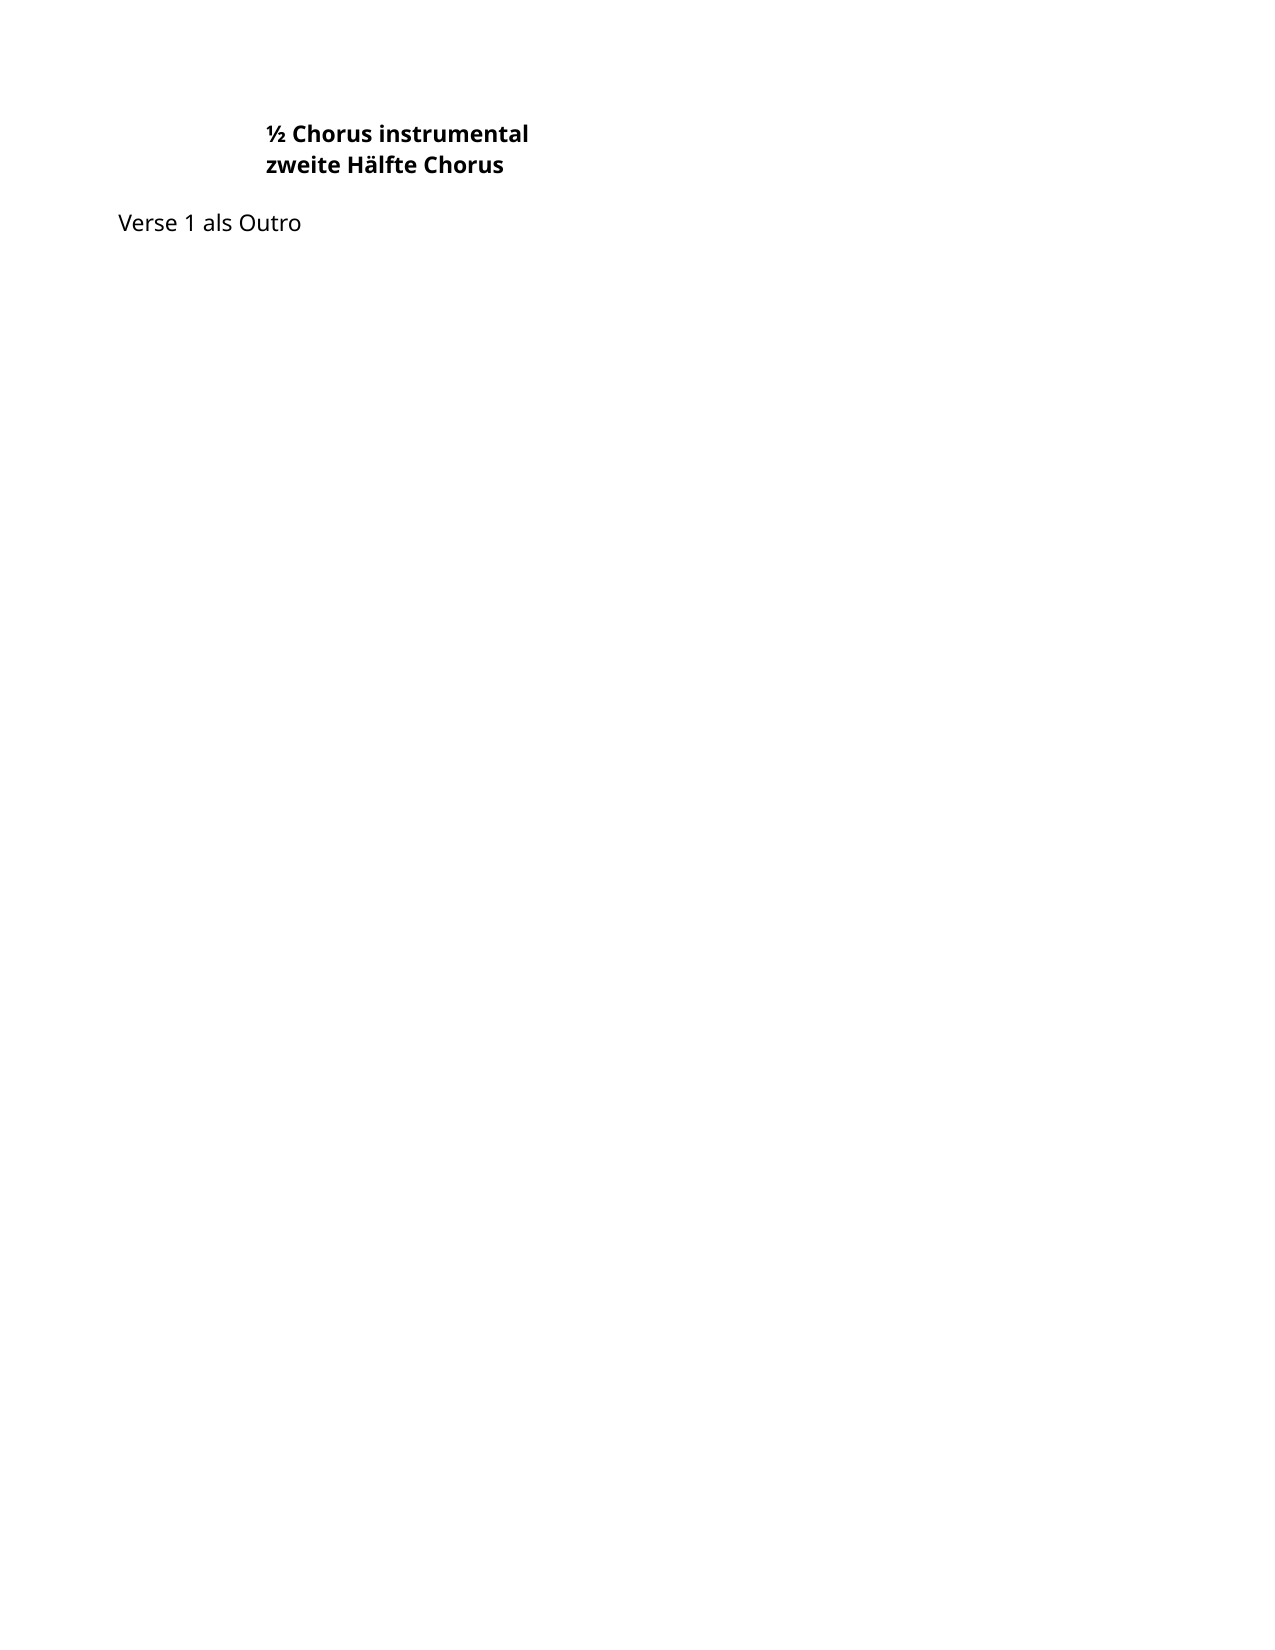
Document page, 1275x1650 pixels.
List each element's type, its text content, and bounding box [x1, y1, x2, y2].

text ½ Chorus instrumental [118, 118, 1157, 149]
text Verse 1 als Outro [118, 207, 1157, 238]
text zweite Hälfte Chorus [118, 149, 1157, 181]
